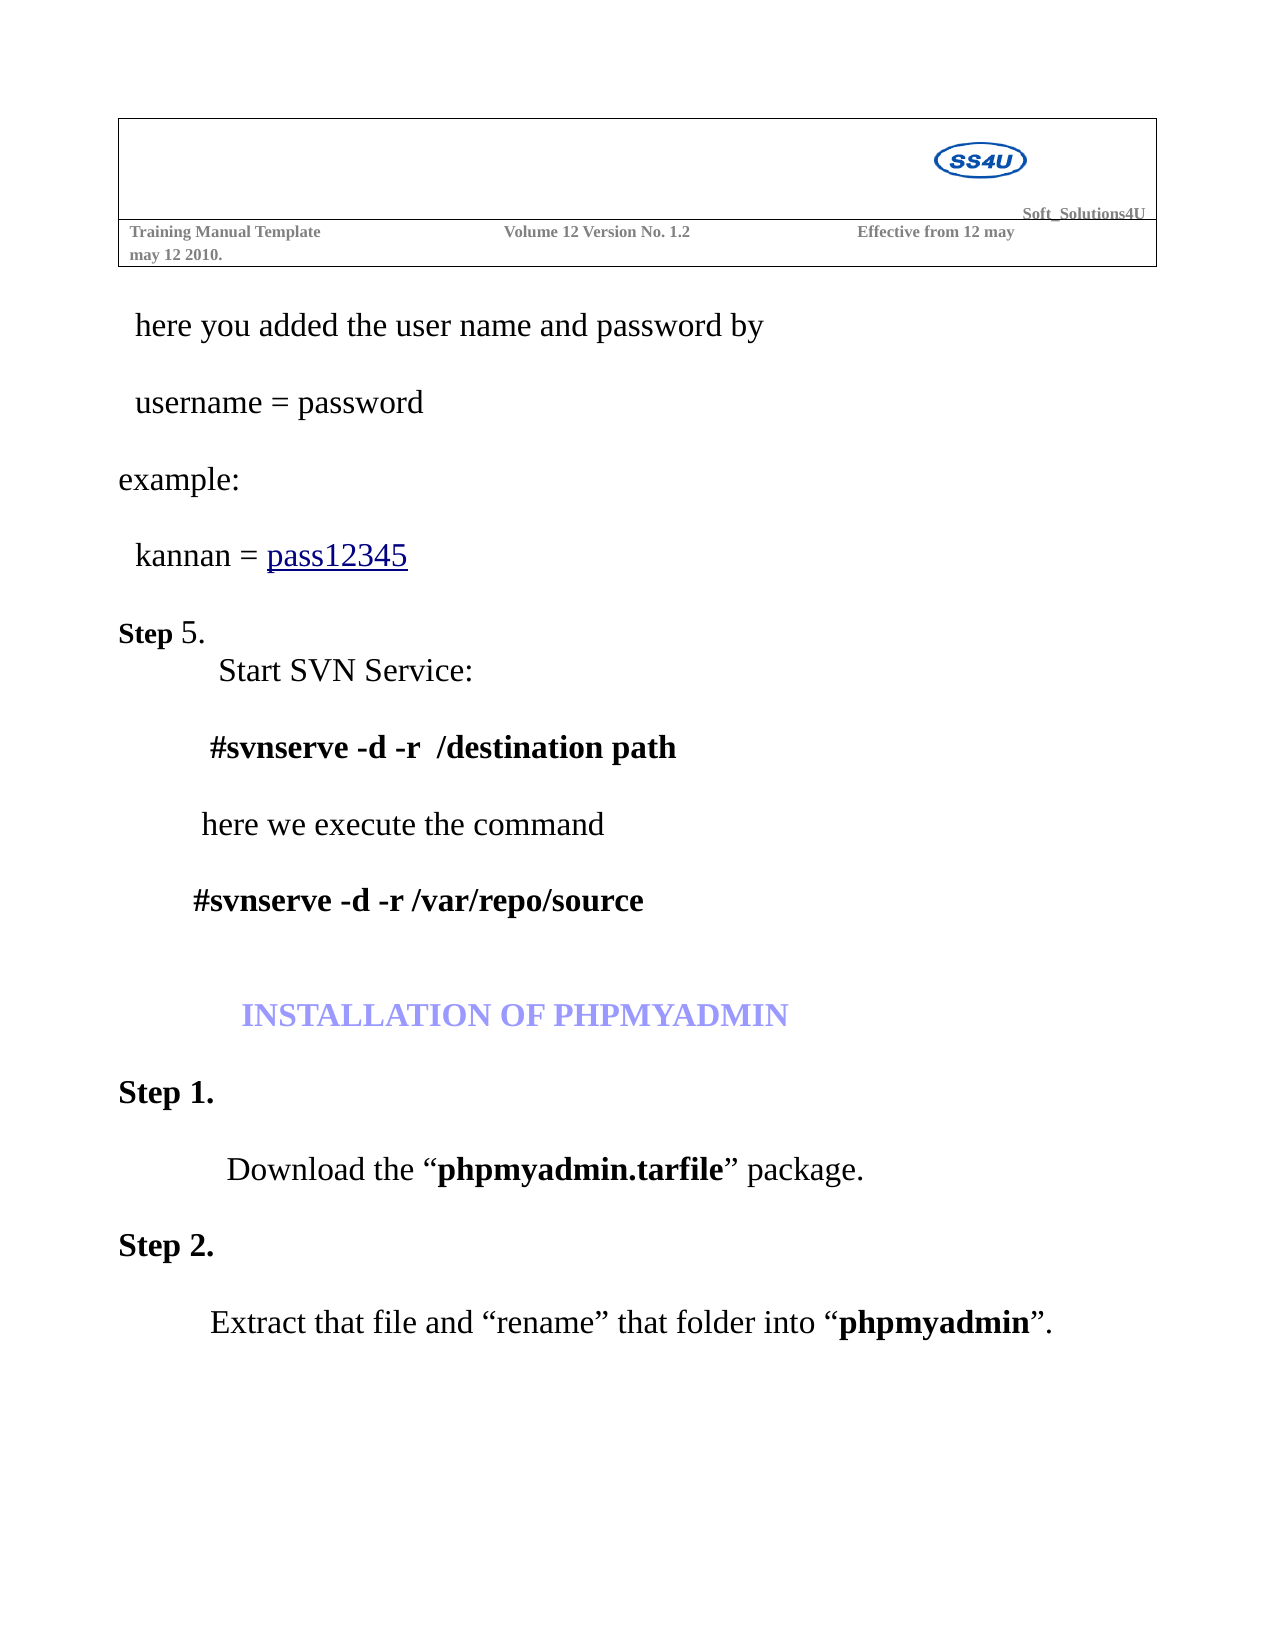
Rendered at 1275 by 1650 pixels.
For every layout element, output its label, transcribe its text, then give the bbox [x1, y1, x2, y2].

text username = password [118, 382, 1157, 421]
text here we execute the command [118, 804, 1157, 842]
text Start SVN Service: [118, 651, 1157, 689]
text here you added the user name and password by [118, 306, 1157, 344]
picture [925, 140, 1117, 179]
text Step 5. [118, 612, 1157, 651]
text Step 1. [118, 1072, 1157, 1111]
table_cell Training Manual Template Volume 12 Version No. 1.2 Effective from 12 may may 12 2010. [119, 220, 1156, 266]
text #svnserve -d -r /var/repo/source [118, 881, 1157, 919]
text Step 2. [118, 1226, 1157, 1264]
text example: [118, 459, 1157, 497]
text kannan = pass12345 [118, 536, 1157, 574]
text #svnserve -d -r /destination path [118, 727, 1157, 766]
text Download the “phpmyadmin.tarfile” package. [118, 1149, 1157, 1187]
text Extract that file and “rename” that folder into “phpmyadmin”. [118, 1302, 1157, 1341]
text INSTALLATION OF PHPMYADMIN [118, 996, 1157, 1034]
table_header Soft_Solutions4U Quality System Procedure [119, 119, 1156, 218]
